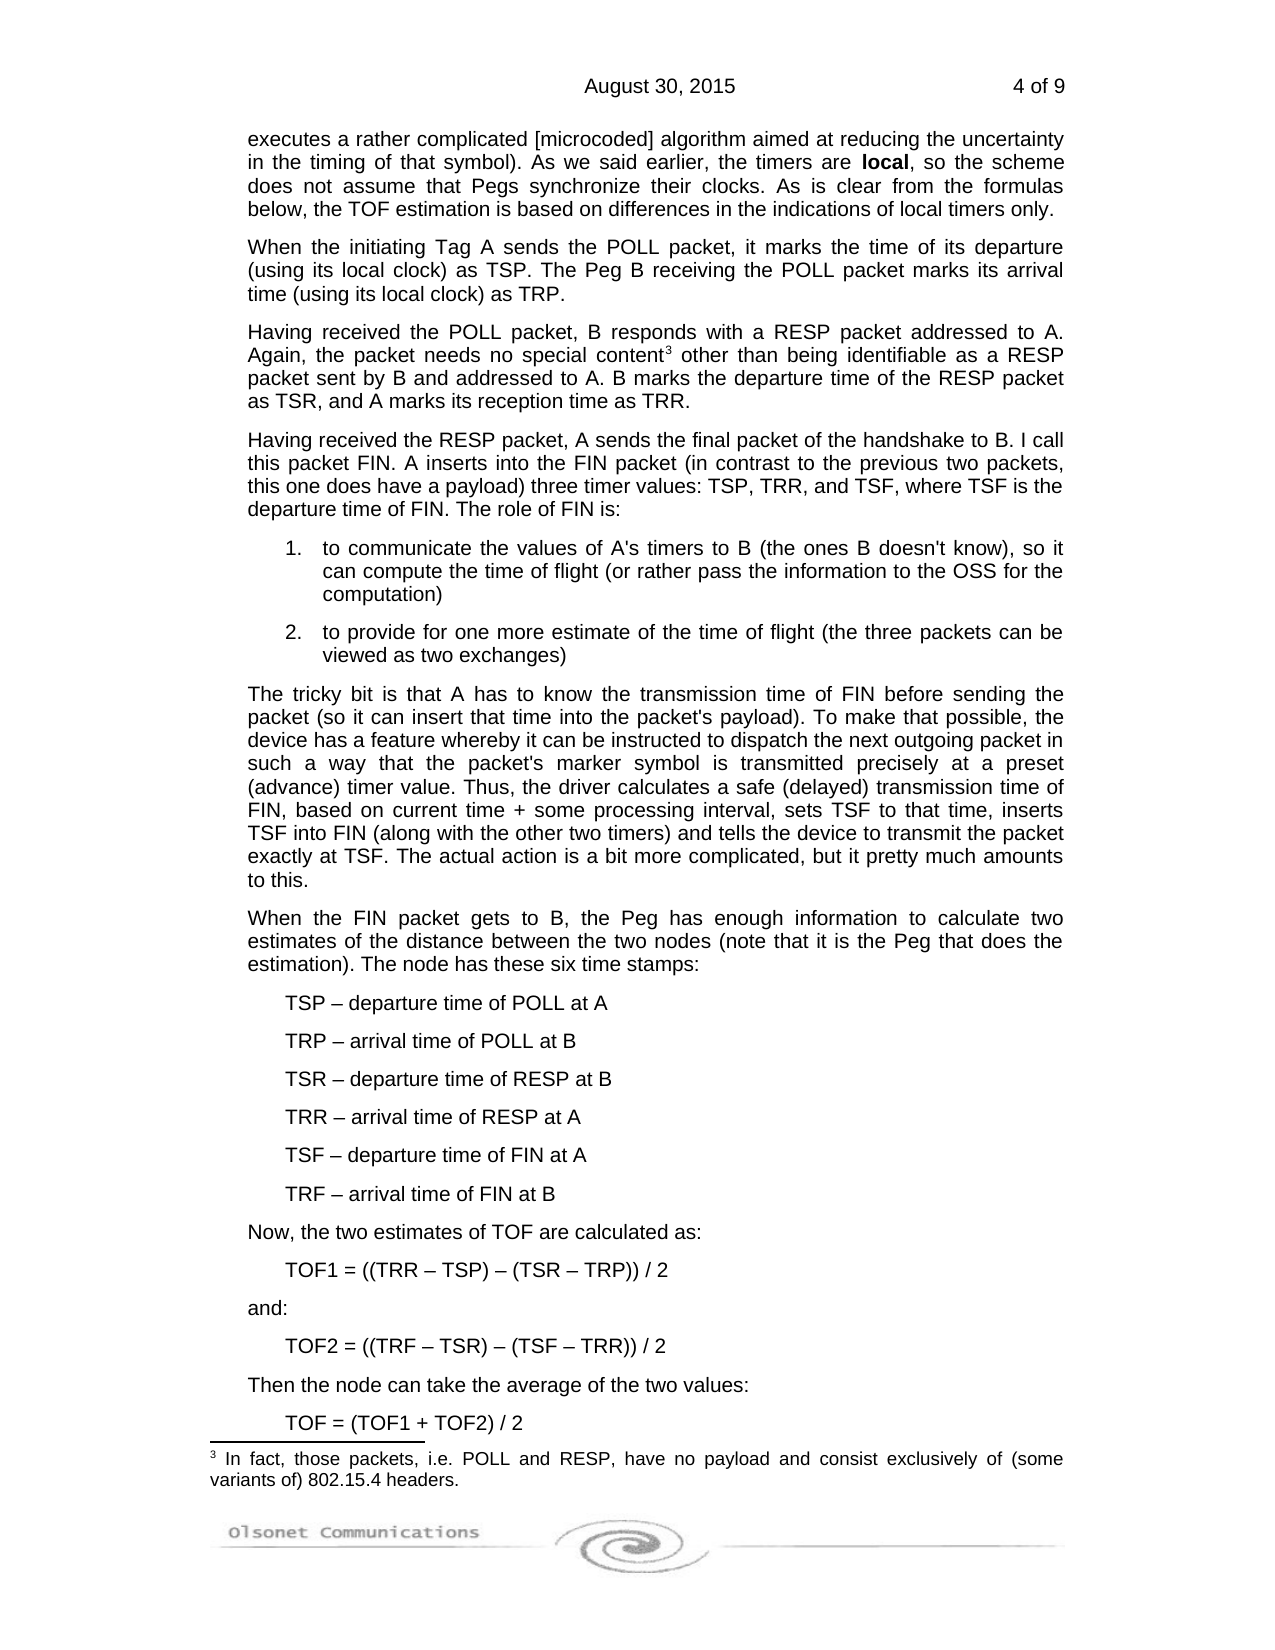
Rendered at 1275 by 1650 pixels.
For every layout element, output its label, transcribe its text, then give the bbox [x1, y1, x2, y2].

picture [210, 1504, 1065, 1596]
text TSR – departure time of RESP at B [285, 1067, 1065, 1091]
text executes a rather complicated [microcoded] algorithm aimed at reducing the uncertainty in the timing of that symbol). As we said earlier, the timers are local, so the scheme does not assume that Pegs synchronize their clocks. As is clear from the formulas below, the TOF estimation is based on differences in the indications of local timers only. [247, 128, 1065, 221]
text Having received the RESP packet, A sends the final packet of the handshake to B. I call this packet FIN. A inserts into the FIN packet (in contrast to the previous two packets, this one does have a payload) three timer values: TSP, TRR, and TSF, where TSF is the departure time of FIN. The role of FIN is: [247, 428, 1065, 521]
text TOF2 = ((TRF – TSR) – (TSF – TRR)) / 2 [210, 1335, 1065, 1358]
text TOF1 = ((TRR – TSP) – (TSR – TRP)) / 2 [210, 1259, 1065, 1282]
text The tricky bit is that A has to know the transmission time of FIN before sending the packet (so it can insert that time into the packet's payload). To make that possible, the device has a feature whereby it can be instructed to dispatch the next outgoing packet in such a way that the packet's marker symbol is transmitted precisely at a preset (advance) timer value. Thus, the driver calculates a safe (delayed) transmission time of FIN, based on current time + some processing interval, sets TSF to that time, inserts TSF into FIN (along with the other two timers) and tells the device to transmit the packet exactly at TSF. The actual action is a bit more complicated, but it pretty much amounts to this. [247, 682, 1065, 891]
text and: [247, 1297, 1065, 1320]
text Having received the POLL packet, B responds with a RESP packet addressed to A. Again, the packet needs no special content other than being identifiable as a RESP packet sent by B and addressed to A. B marks the departure time of the RESP packet as TSR, and A marks its reception time as TRR. [247, 320, 1065, 413]
text Now, the two estimates of TOF are calculated as: [247, 1220, 1065, 1244]
list to communicate the values of A's timers to B (the ones B doesn't know), so it can compute the time of flight (or rather pass the information to the OSS for the computation) [285, 536, 1065, 606]
text TOF = (TOF1 + TOF2) / 2 [210, 1412, 1065, 1435]
text When the initiating Tag A sends the POLL packet, it marks the time of its departure (using its local clock) as TSP. The Peg B receiving the POLL packet marks its arrival time (using its local clock) as TRP. [247, 236, 1065, 305]
text Then the node can take the average of the two values: [247, 1373, 1065, 1397]
text TSP – departure time of POLL at A [285, 991, 1065, 1014]
text TSF – departure time of FIN at A [285, 1144, 1065, 1167]
text In fact, those packets, i.e. POLL and RESP, have no payload and consist exclusively of (some variants of) 802.15.4 headers. [210, 1448, 1065, 1490]
list to provide for one more estimate of the time of flight (the three packets can be viewed as two exchanges) [285, 621, 1065, 667]
text TRF – arrival time of FIN at B [285, 1182, 1065, 1205]
text When the FIN packet gets to B, the Peg has enough information to calculate two estimates of the distance between the two nodes (note that it is the Peg that does the estimation). The node has these six time stamps: [247, 906, 1065, 976]
text TRP – arrival time of POLL at B [285, 1029, 1065, 1052]
text TRR – arrival time of RESP at A [285, 1106, 1065, 1129]
